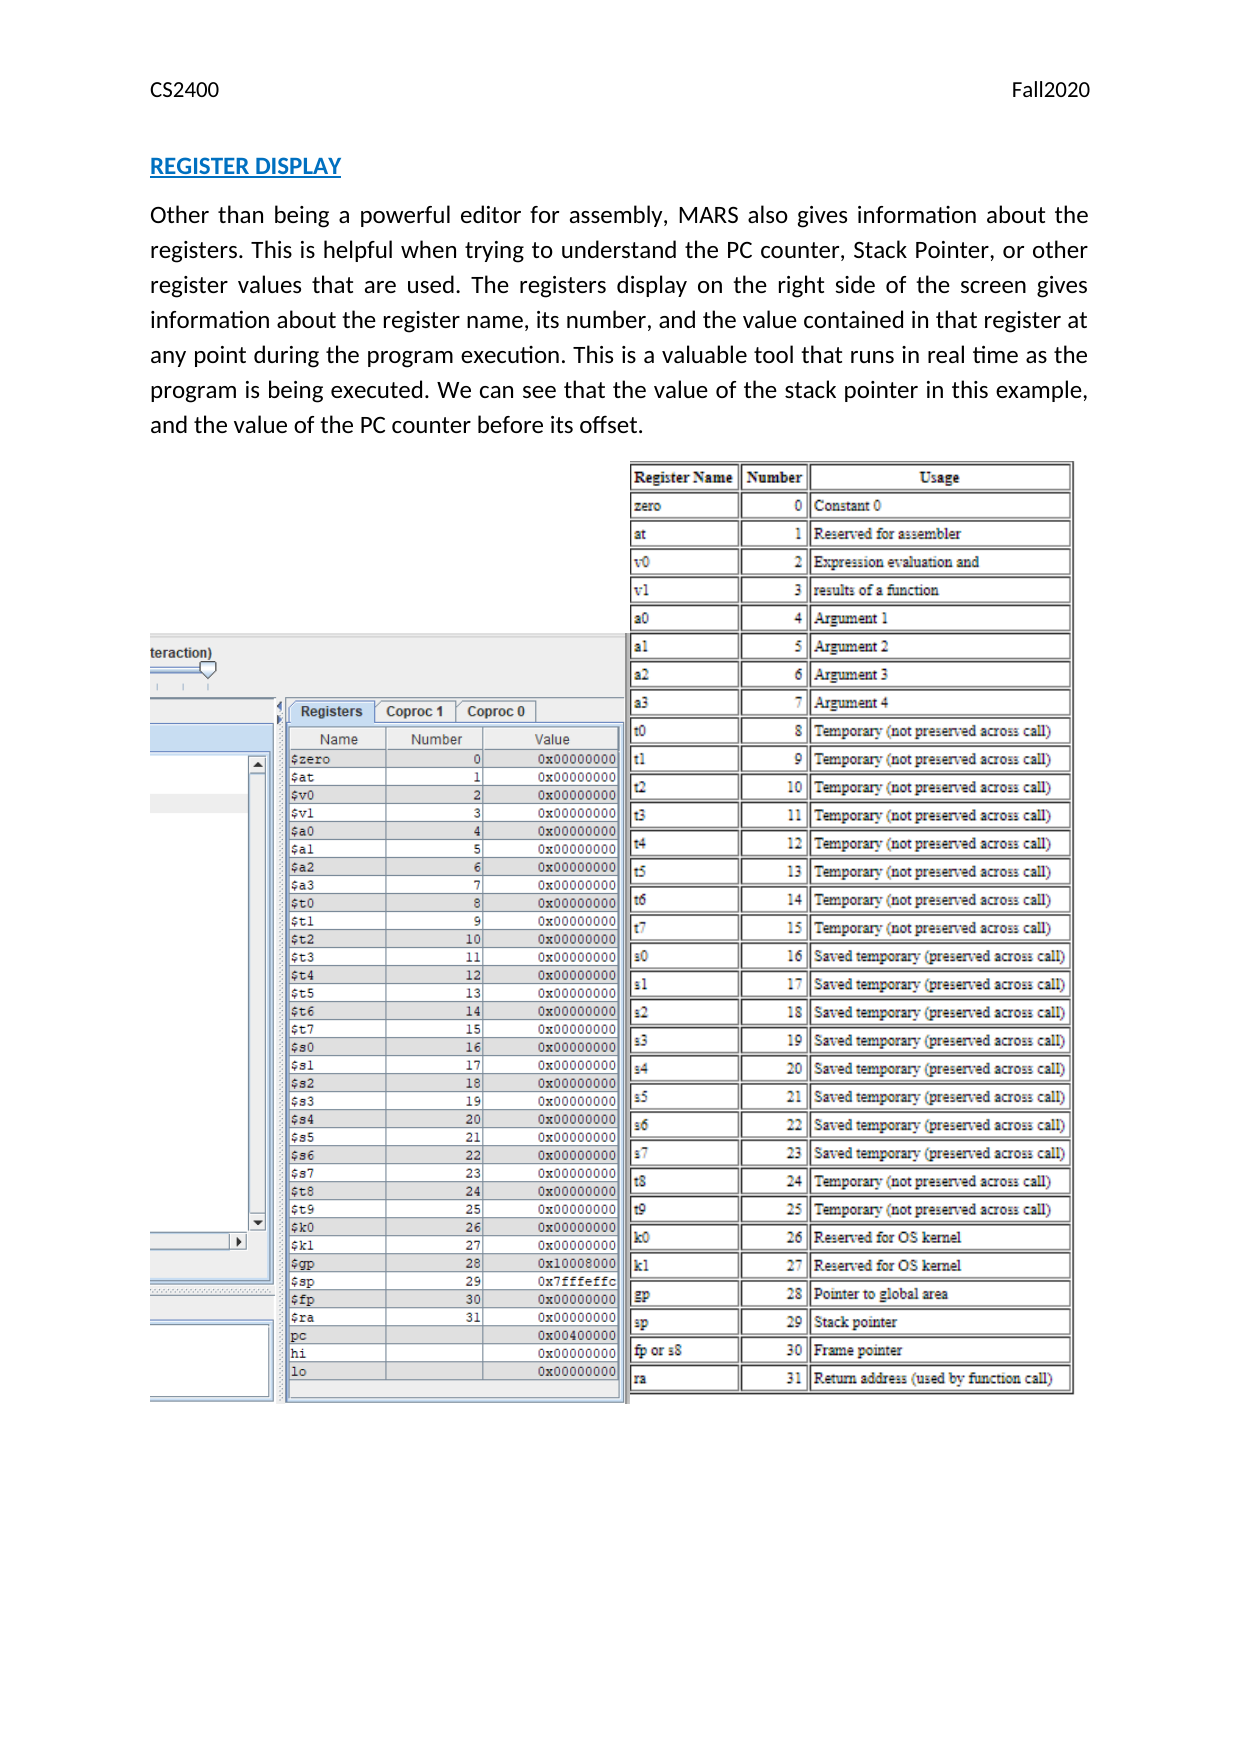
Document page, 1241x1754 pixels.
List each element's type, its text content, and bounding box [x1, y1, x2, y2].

picture [150, 461, 1082, 1404]
text Other than being a powerful editor for assembly, MARS also gives information about the registers. This is helpful when trying to understand the PC counter, Stack Pointer, or other register values that are used. The registers display on the right side of the screen gives information about the register name, its number, and the value contained in that register at any point during the program execution. This is a valuable tool that runs in real time as the program is being executed. We can see that the value of the stack pointer in this example, and the value of the PC counter before its offset. [150, 199, 1090, 440]
text REGISTER DISPLAY [150, 150, 1090, 181]
